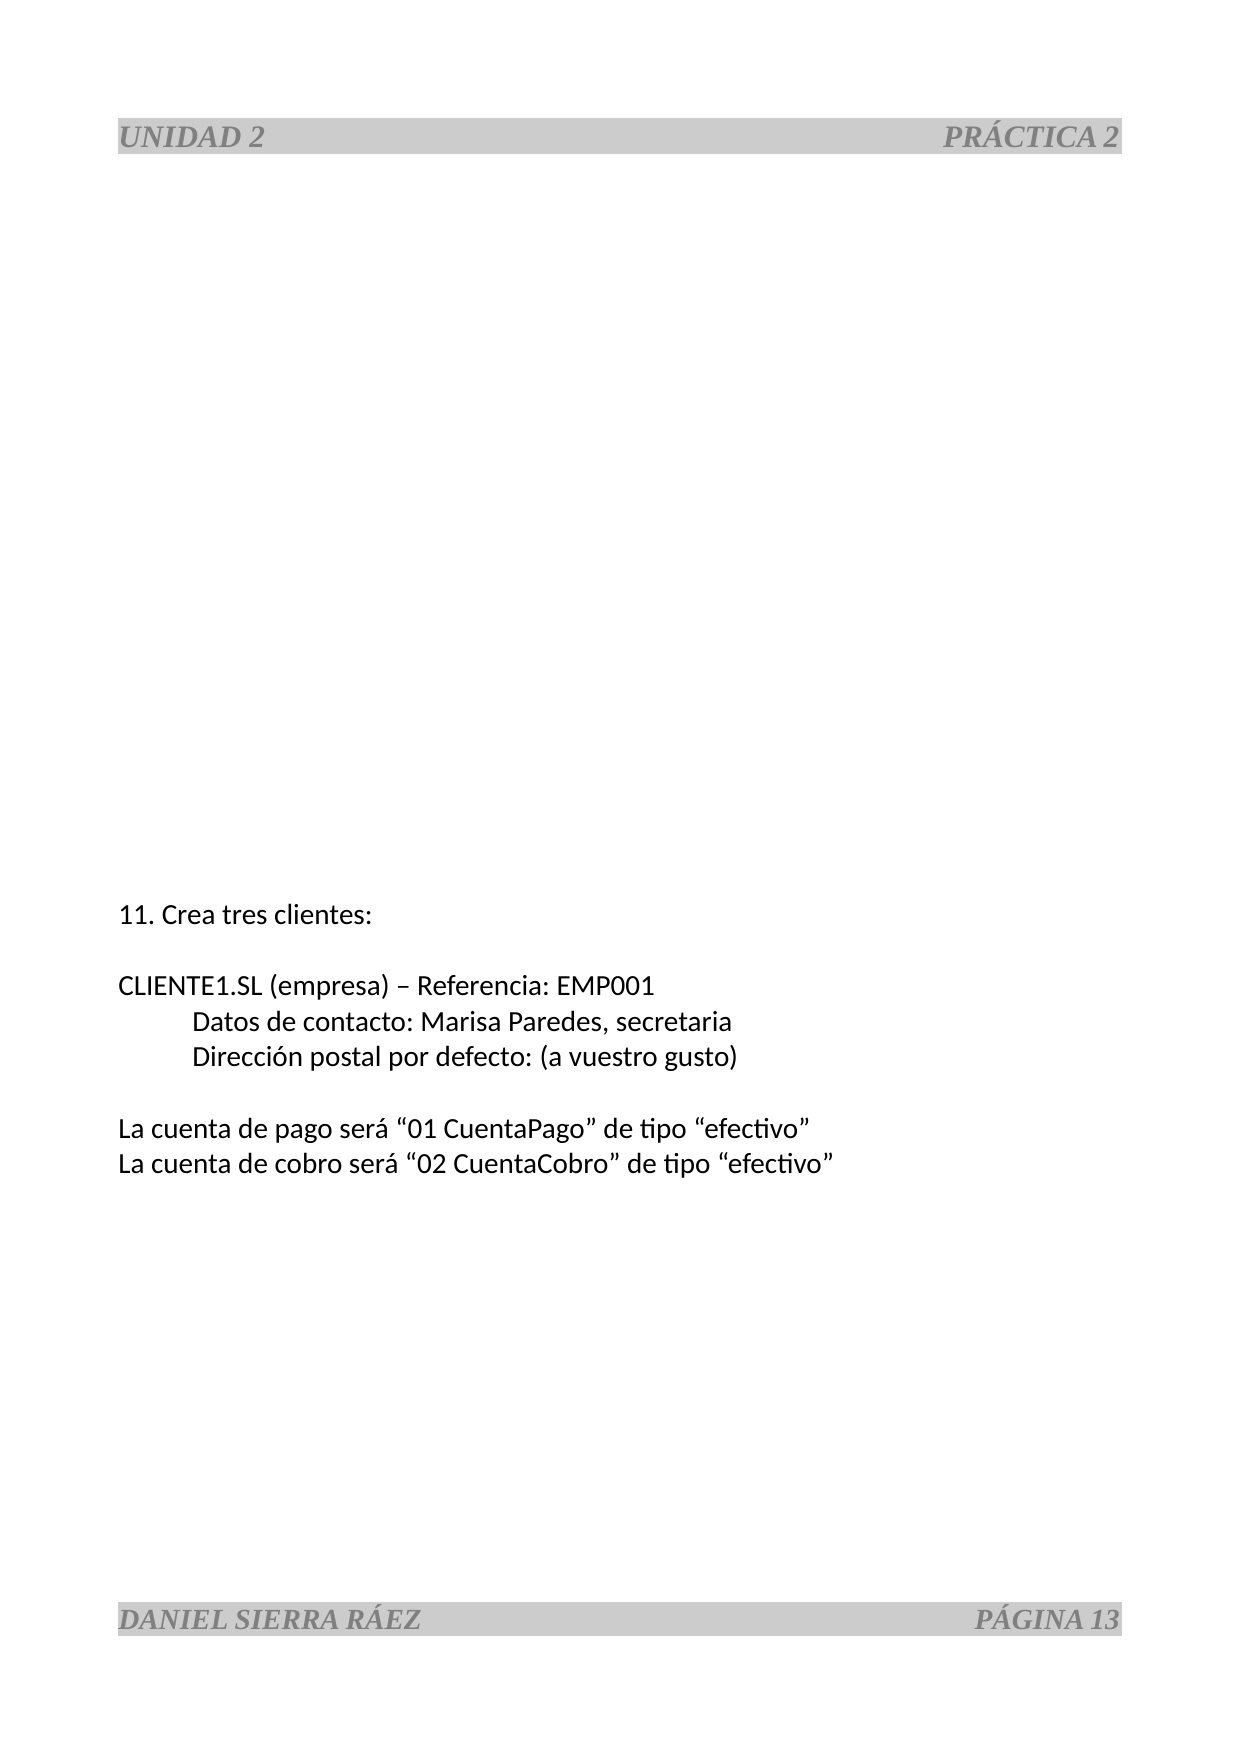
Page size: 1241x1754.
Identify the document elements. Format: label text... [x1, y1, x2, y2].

text La cuenta de cobro será “02 CuentaCobro” de tipo “efectivo” [118, 1145, 1122, 1181]
text La cuenta de pago será “01 CuentaPago” de tipo “efectivo” [118, 1110, 1122, 1145]
text 11. Crea tres clientes: [118, 896, 1122, 932]
text Datos de contacto: Marisa Paredes, secretaria [118, 1003, 1122, 1038]
text Dirección postal por defecto: (a vuestro gusto) [118, 1038, 1122, 1074]
text CLIENTE1.SL (empresa) – Referencia: EMP001 [118, 967, 1122, 1003]
